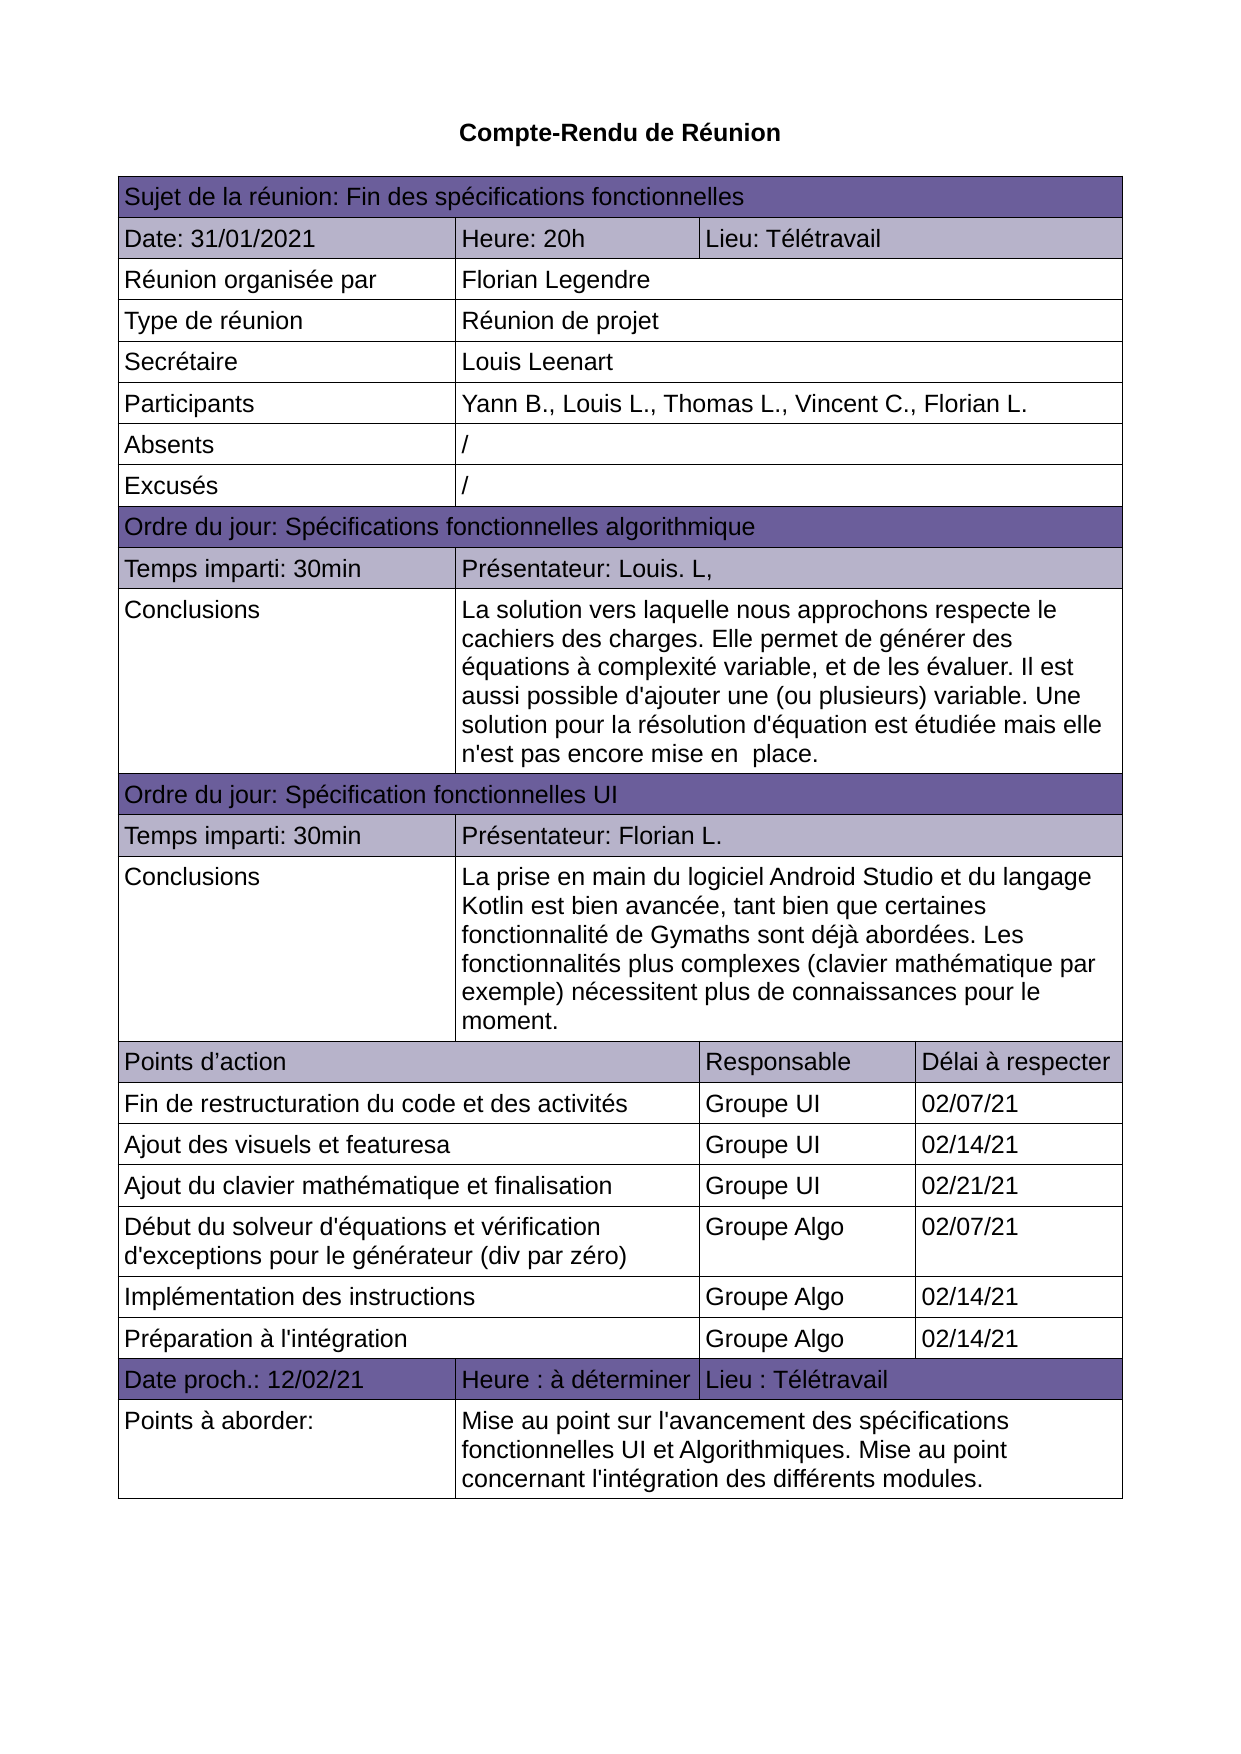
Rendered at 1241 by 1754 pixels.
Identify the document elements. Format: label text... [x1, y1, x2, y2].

table_cell Points à aborder: [119, 1400, 455, 1498]
table_cell Points d’action [119, 1042, 699, 1082]
table_cell Ajout des visuels et featuresa [119, 1124, 699, 1164]
table_cell Temps imparti: 30min [119, 548, 455, 588]
table_cell Date proch.: 12/02/21 [119, 1359, 455, 1399]
table_cell Heure: 20h [456, 218, 699, 258]
table_cell Groupe Algo [700, 1318, 915, 1358]
table_cell / [456, 424, 1122, 464]
table_cell Secrétaire [119, 342, 455, 382]
table_cell Florian Legendre [456, 259, 1122, 299]
table_cell Lieu: Télétravail [700, 218, 1122, 258]
table_cell Implémentation des instructions [119, 1277, 699, 1317]
table_cell 14/02/21 [916, 1277, 1122, 1317]
table_cell Conclusions [119, 589, 455, 773]
table_cell Présentateur: Louis. L, [456, 548, 1122, 588]
table_cell Ordre du jour: Spécification fonctionnelles UI [119, 774, 1122, 814]
table_cell 21/02/21 [916, 1165, 1122, 1206]
text Compte-Rendu de Réunion [118, 118, 1122, 147]
table_cell Délai à respecter [916, 1042, 1122, 1082]
table_cell Type de réunion [119, 300, 455, 341]
table_cell Excusés [119, 465, 455, 506]
table_header Sujet de la réunion: Fin des spécifications fonctionnelles [119, 177, 1122, 217]
table_cell 07/02/21 [916, 1083, 1122, 1123]
table_cell Préparation à l'intégration [119, 1318, 699, 1358]
table_cell Groupe Algo [700, 1277, 915, 1317]
table_cell Groupe Algo [700, 1207, 915, 1276]
table_cell Yann B., Louis L., Thomas L., Vincent C., Florian L. [456, 383, 1122, 423]
table_cell La solution vers laquelle nous approchons respecte le cachiers des charges. Elle permet de générer des équations à complexité variable, et de les évaluer. Il est aussi possible d'ajouter une (ou plusieurs) variable. Une solution pour la résolution d'équation est étudiée mais elle n'est pas encore mise en place. [456, 589, 1122, 773]
table_cell La prise en main du logiciel Android Studio et du langage Kotlin est bien avancée, tant bien que certaines fonctionnalité de Gymaths sont déjà abordées. Les fonctionnalités plus complexes (clavier mathématique par exemple) nécessitent plus de connaissances pour le moment. [456, 857, 1122, 1041]
table_cell Réunion organisée par [119, 259, 455, 299]
table_cell Absents [119, 424, 455, 464]
table_cell Responsable [700, 1042, 915, 1082]
table_cell Lieu : Télétravail [700, 1359, 1122, 1399]
table_cell 07/02/21 [916, 1207, 1122, 1276]
table_cell Mise au point sur l'avancement des spécifications fonctionnelles UI et Algorithmiques. Mise au point concernant l'intégration des différents modules. [456, 1400, 1122, 1498]
table_cell Temps imparti: 30min [119, 815, 455, 856]
table_cell Participants [119, 383, 455, 423]
table_cell Groupe UI [700, 1165, 915, 1206]
table_cell Louis Leenart [456, 342, 1122, 382]
table_cell Conclusions [119, 857, 455, 1041]
table_cell Groupe UI [700, 1083, 915, 1123]
table_cell Réunion de projet [456, 300, 1122, 341]
table_cell Date: 31/01/2021 [119, 218, 455, 258]
table_cell Heure : à déterminer [456, 1359, 699, 1399]
table_cell Ordre du jour: Spécifications fonctionnelles algorithmique [119, 507, 1122, 547]
table_cell Groupe UI [700, 1124, 915, 1164]
table_cell 14/02/21 [916, 1124, 1122, 1164]
table_cell Présentateur: Florian L. [456, 815, 1122, 856]
table_cell / [456, 465, 1122, 506]
table_cell Fin de restructuration du code et des activités [119, 1083, 699, 1123]
table_cell Ajout du clavier mathématique et finalisation [119, 1165, 699, 1206]
table_cell Début du solveur d'équations et vérification d'exceptions pour le générateur (div par zéro) [119, 1207, 699, 1276]
table_cell 14/02/21 [916, 1318, 1122, 1358]
